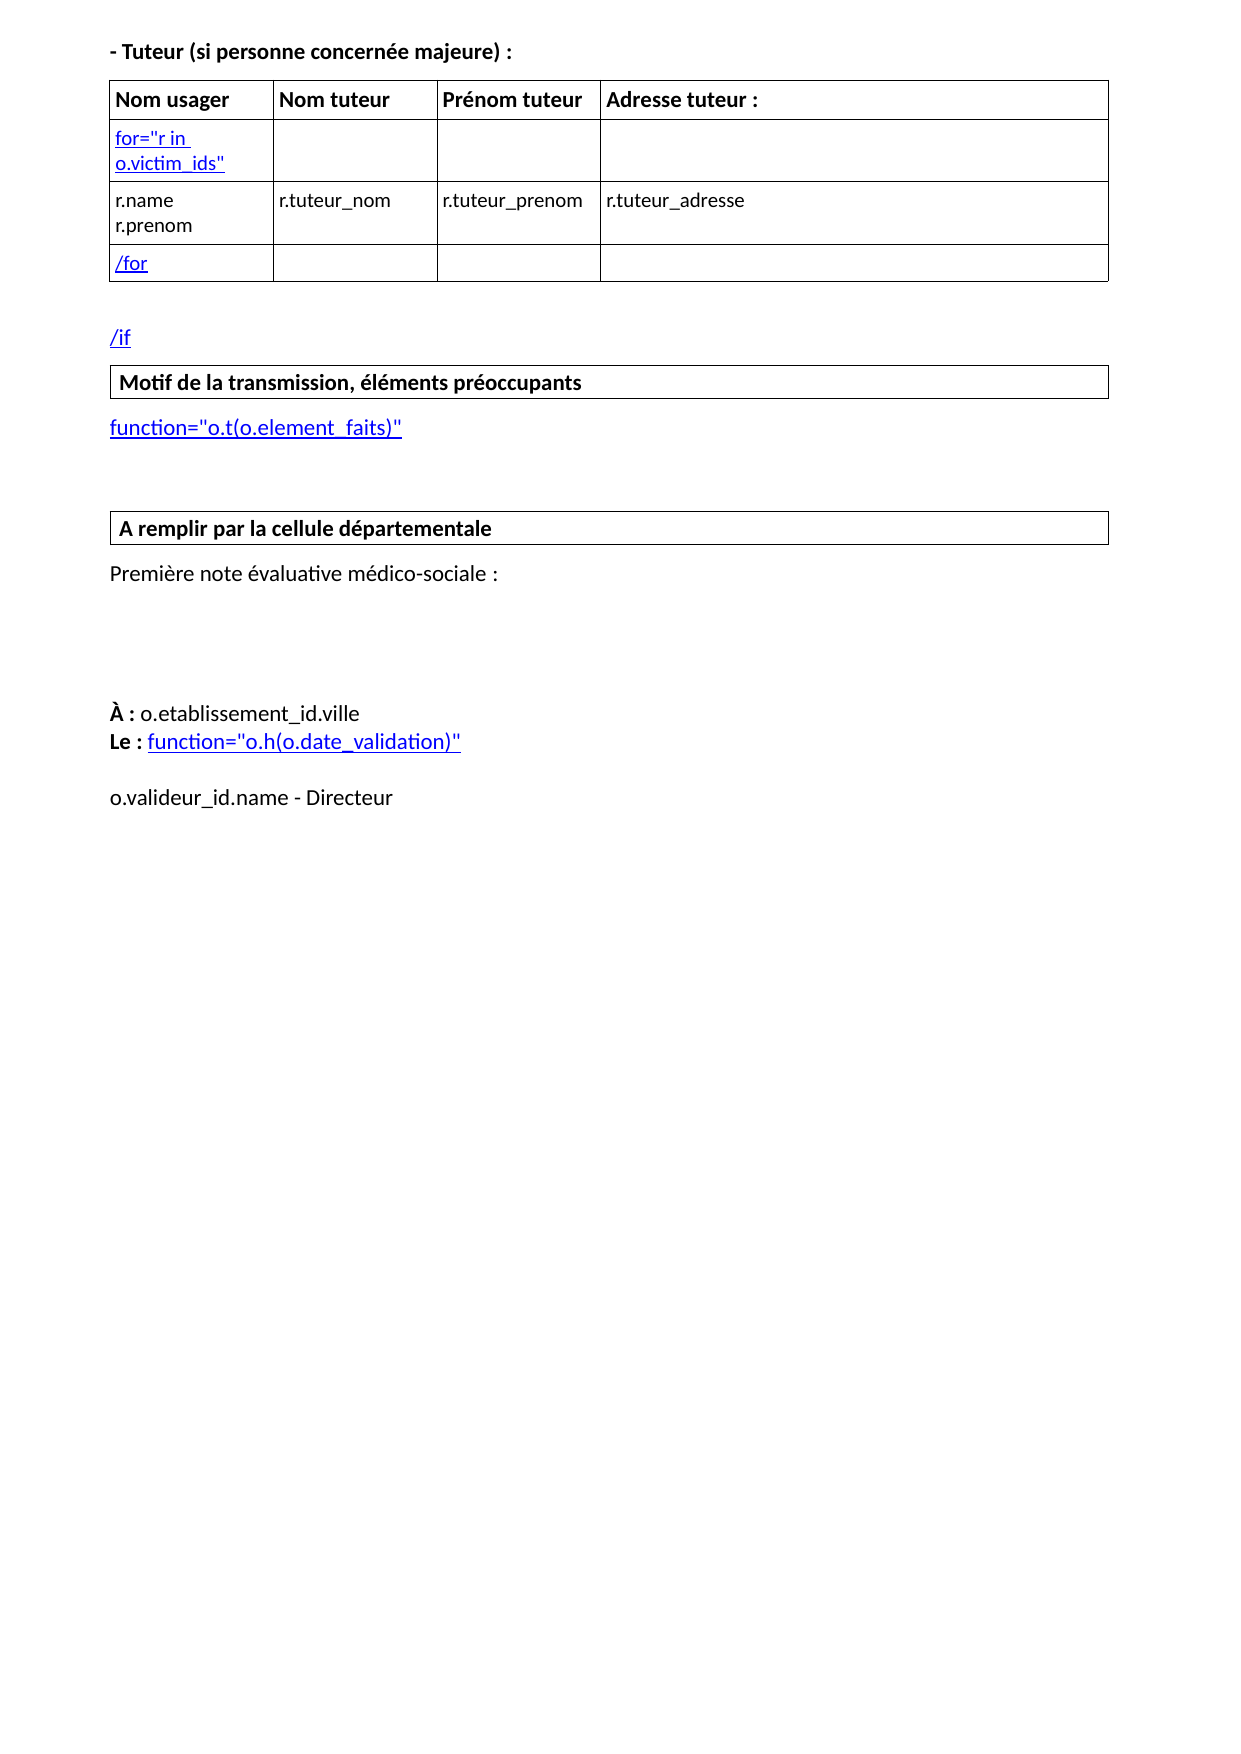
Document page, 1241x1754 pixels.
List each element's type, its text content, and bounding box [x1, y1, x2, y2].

table_cell [274, 245, 437, 281]
table_cell r.tuteur_adresse [601, 182, 1108, 244]
table_header Nom usager [110, 81, 273, 119]
text Première note évaluative médico-sociale : [109, 559, 1109, 587]
text - Tuteur (si personne concernée majeure) : [109, 37, 1109, 66]
table_header Adresse tuteur : [601, 81, 1108, 119]
text /if [109, 323, 1109, 351]
table_cell r.tuteur_nom [274, 182, 437, 244]
table_cell [601, 120, 1108, 181]
table_cell r.name r.prenom [110, 182, 273, 244]
table_cell [601, 245, 1108, 281]
text o.valideur_id.name - Directeur [109, 783, 1109, 812]
subtitle Motif de la transmission, éléments préoccupants [111, 366, 1108, 398]
table_header Nom tuteur [274, 81, 437, 119]
table_cell r.tuteur_prenom [438, 182, 600, 244]
text Le : function="o.h(o.date_validation)" [109, 727, 1109, 756]
text function="o.t(o.element_faits)" [109, 413, 1109, 441]
table_cell [438, 120, 600, 181]
text À : o.etablissement_id.ville [109, 699, 1109, 727]
table_cell [274, 120, 437, 181]
subtitle A remplir par la cellule départementale [111, 512, 1108, 544]
table_cell /for [110, 245, 273, 281]
table_header Prénom tuteur [438, 81, 600, 119]
table_cell for="r in o.victim_ids" [110, 120, 273, 181]
table_cell [438, 245, 600, 281]
